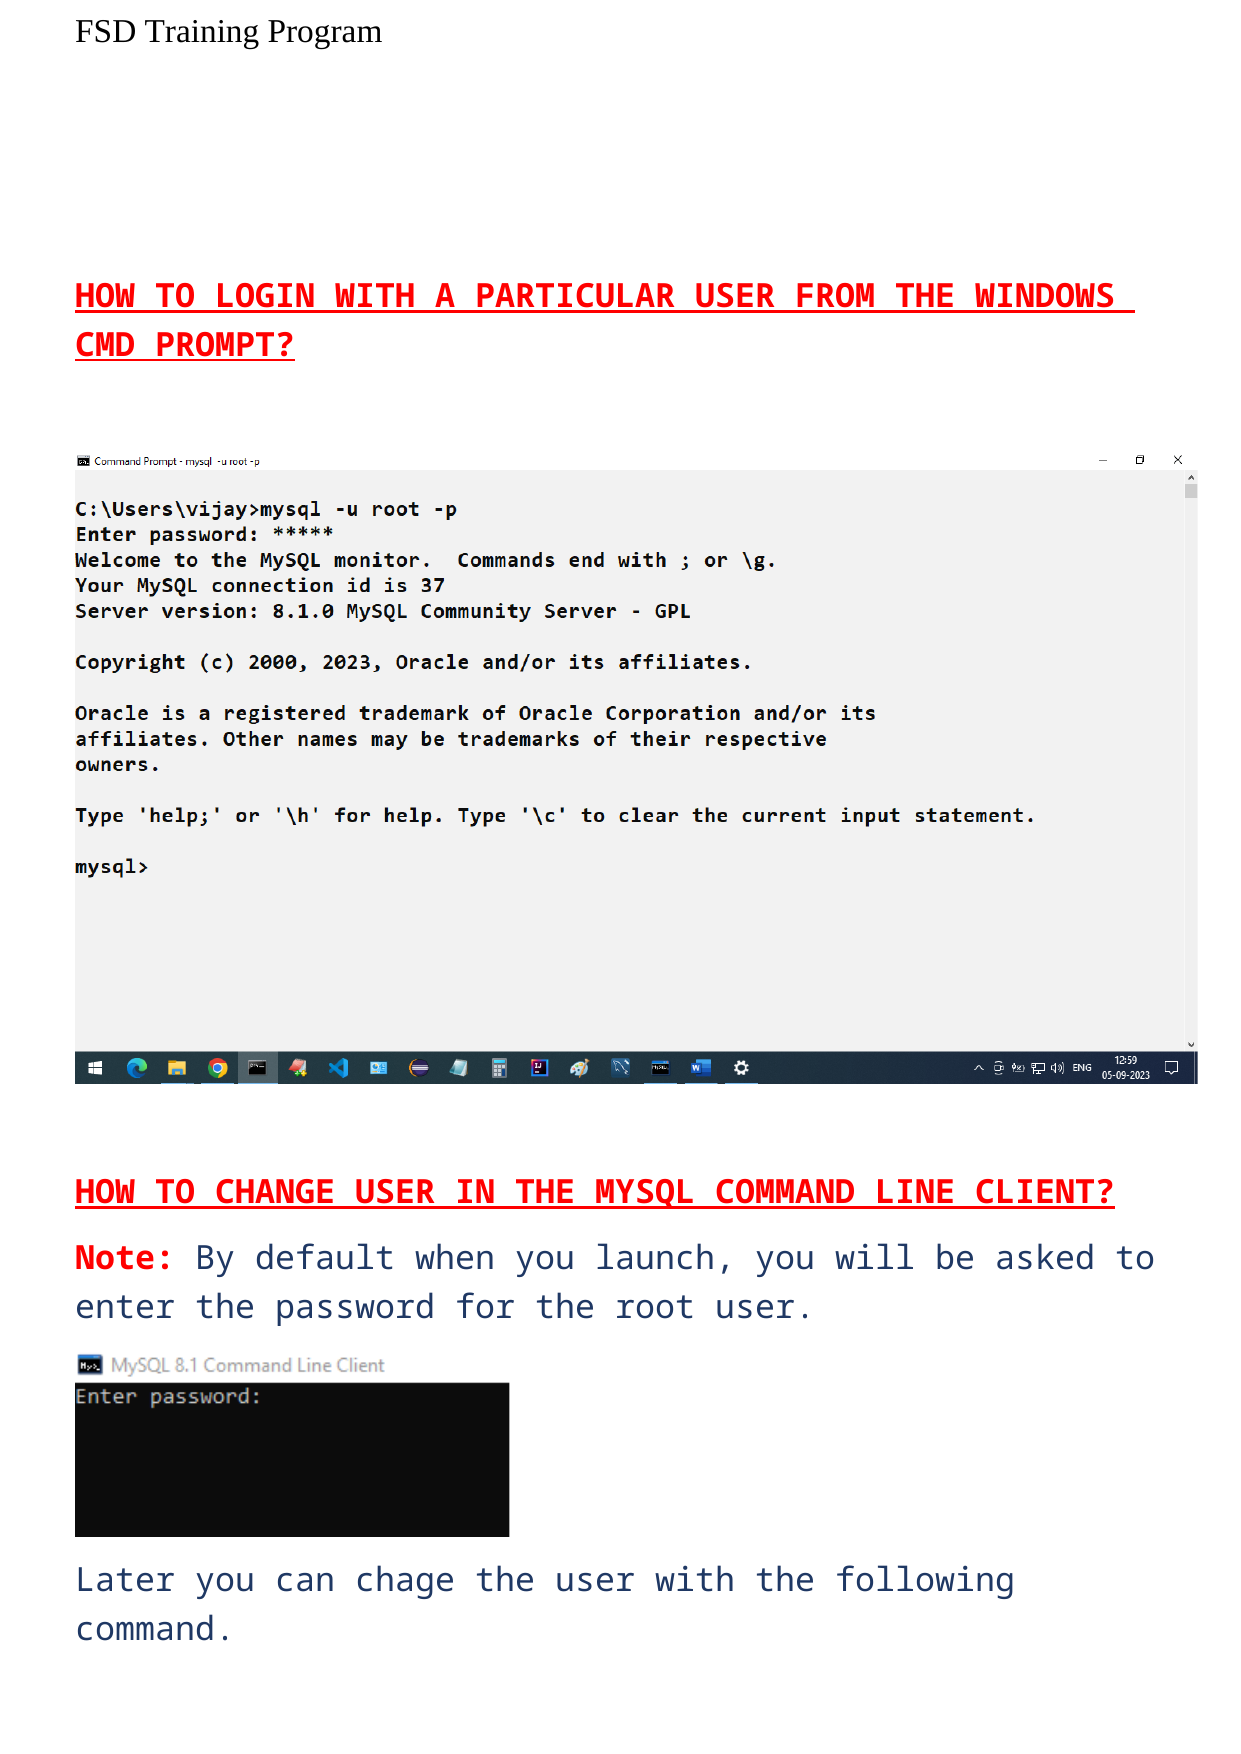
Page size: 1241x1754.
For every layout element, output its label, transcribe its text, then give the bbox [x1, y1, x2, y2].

text Later you can chage the user with the following command. [75, 1556, 1165, 1650]
text HOW TO LOGIN WITH A PARTICULAR USER FROM THE WINDOWS CMD PROMPT? [75, 272, 1165, 366]
picture [75, 452, 1198, 1084]
text Note: By default when you launch, you will be asked to enter the password for the root user. [75, 1233, 1165, 1328]
picture [75, 1348, 510, 1537]
text HOW TO CHANGE USER IN THE MYSQL COMMAND LINE CLIENT? [75, 1168, 1165, 1213]
